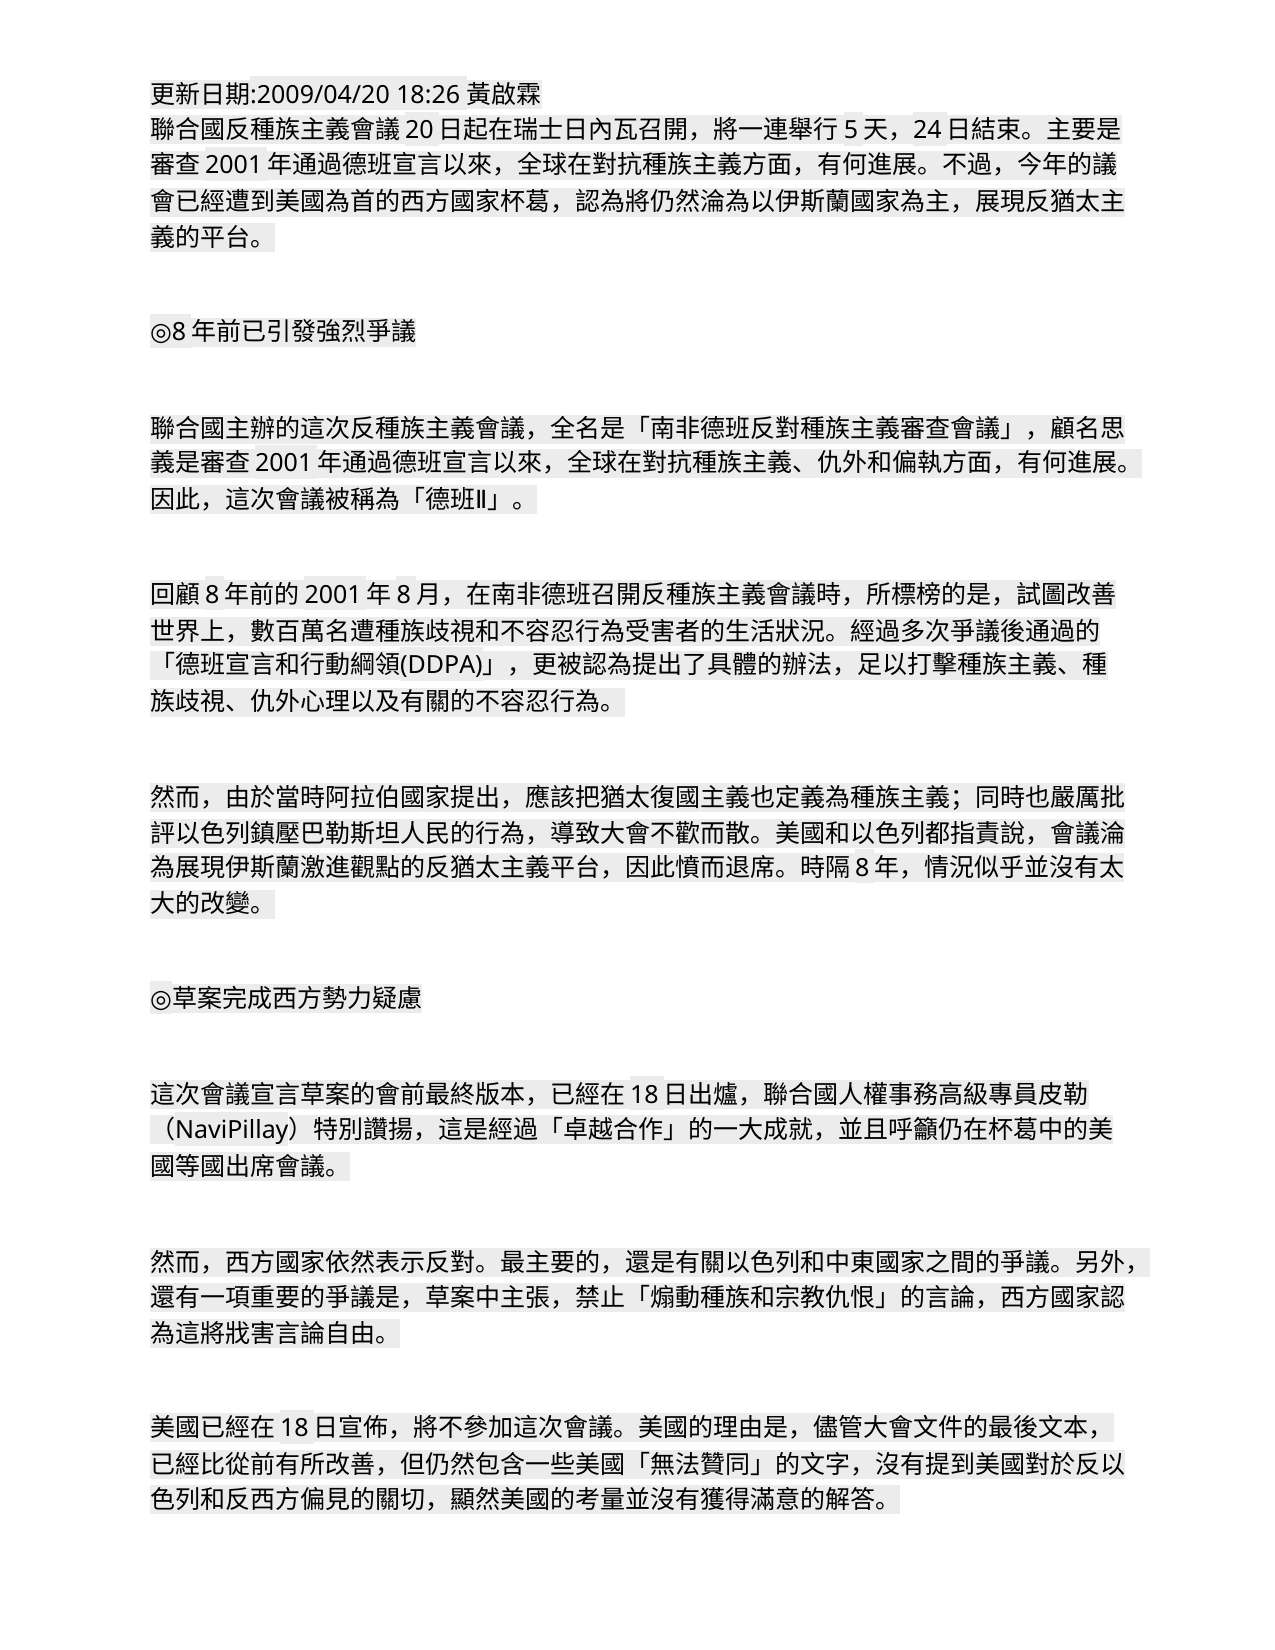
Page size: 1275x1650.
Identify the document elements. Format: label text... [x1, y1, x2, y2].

text 更新日期:2009/04/20 18:26 黃啟霖 聯合國反種族主義會議20日起在瑞士日內瓦召開，將一連舉行5天，24日結束。主要是審查2001年通過德班宣言以來，全球在對抗種族主義方面，有何進展。不過，今年的議會已經遭到美國為首的西方國家杯葛，認為將仍然淪為以伊斯蘭國家為主，展現反猶太主義的平台。 [150, 75, 1125, 252]
text 這次會議宣言草案的會前最終版本，已經在18日出爐，聯合國人權事務高級專員皮勒（NaviPillay）特別讚揚，這是經過「卓越合作」的一大成就，並且呼籲仍在杯葛中的美國等國出席會議。 [150, 1039, 1125, 1181]
text 然而，西方國家依然表示反對。最主要的，還是有關以色列和中東國家之間的爭議。另外，還有一項重要的爭議是，草案中主張，禁止「煽動種族和宗教仇恨」的言論，西方國家認為這將戕害言論自由。 [150, 1206, 1125, 1348]
text [150, 1539, 1125, 1575]
text ◎8年前已引發強烈爭議 [150, 277, 1125, 348]
text 聯合國主辦的這次反種族主義會議，全名是「南非德班反對種族主義審查會議」，顧名思義是審查2001年通過德班宣言以來，全球在對抗種族主義、仇外和偏執方面，有何進展。因此，這次會議被稱為「德班Ⅱ」。 [150, 373, 1125, 514]
text 然而，由於當時阿拉伯國家提出，應該把猶太復國主義也定義為種族主義；同時也嚴厲批評以色列鎮壓巴勒斯坦人民的行為，導致大會不歡而散。美國和以色列都指責說，會議淪為展現伊斯蘭激進觀點的反猶太主義平台，因此憤而退席。時隔8年，情況似乎並沒有太大的改變。 [150, 742, 1125, 919]
text 回顧8年前的2001年8月，在南非德班召開反種族主義會議時，所標榜的是，試圖改善世界上，數百萬名遭種族歧視和不容忍行為受害者的生活狀況。經過多次爭議後通過的「德班宣言和行動綱領(DDPA)」，更被認為提出了具體的辦法，足以打擊種族主義、種族歧視、仇外心理以及有關的不容忍行為。 [150, 539, 1125, 717]
text 美國已經在18日宣佈，將不參加這次會議。美國的理由是，儘管大會文件的最後文本，已經比從前有所改善，但仍然包含一些美國「無法贊同」的文字，沒有提到美國對於反以色列和反西方偏見的關切，顯然美國的考量並沒有獲得滿意的解答。 [150, 1373, 1125, 1514]
text ◎草案完成西方勢力疑慮 [150, 944, 1125, 1014]
